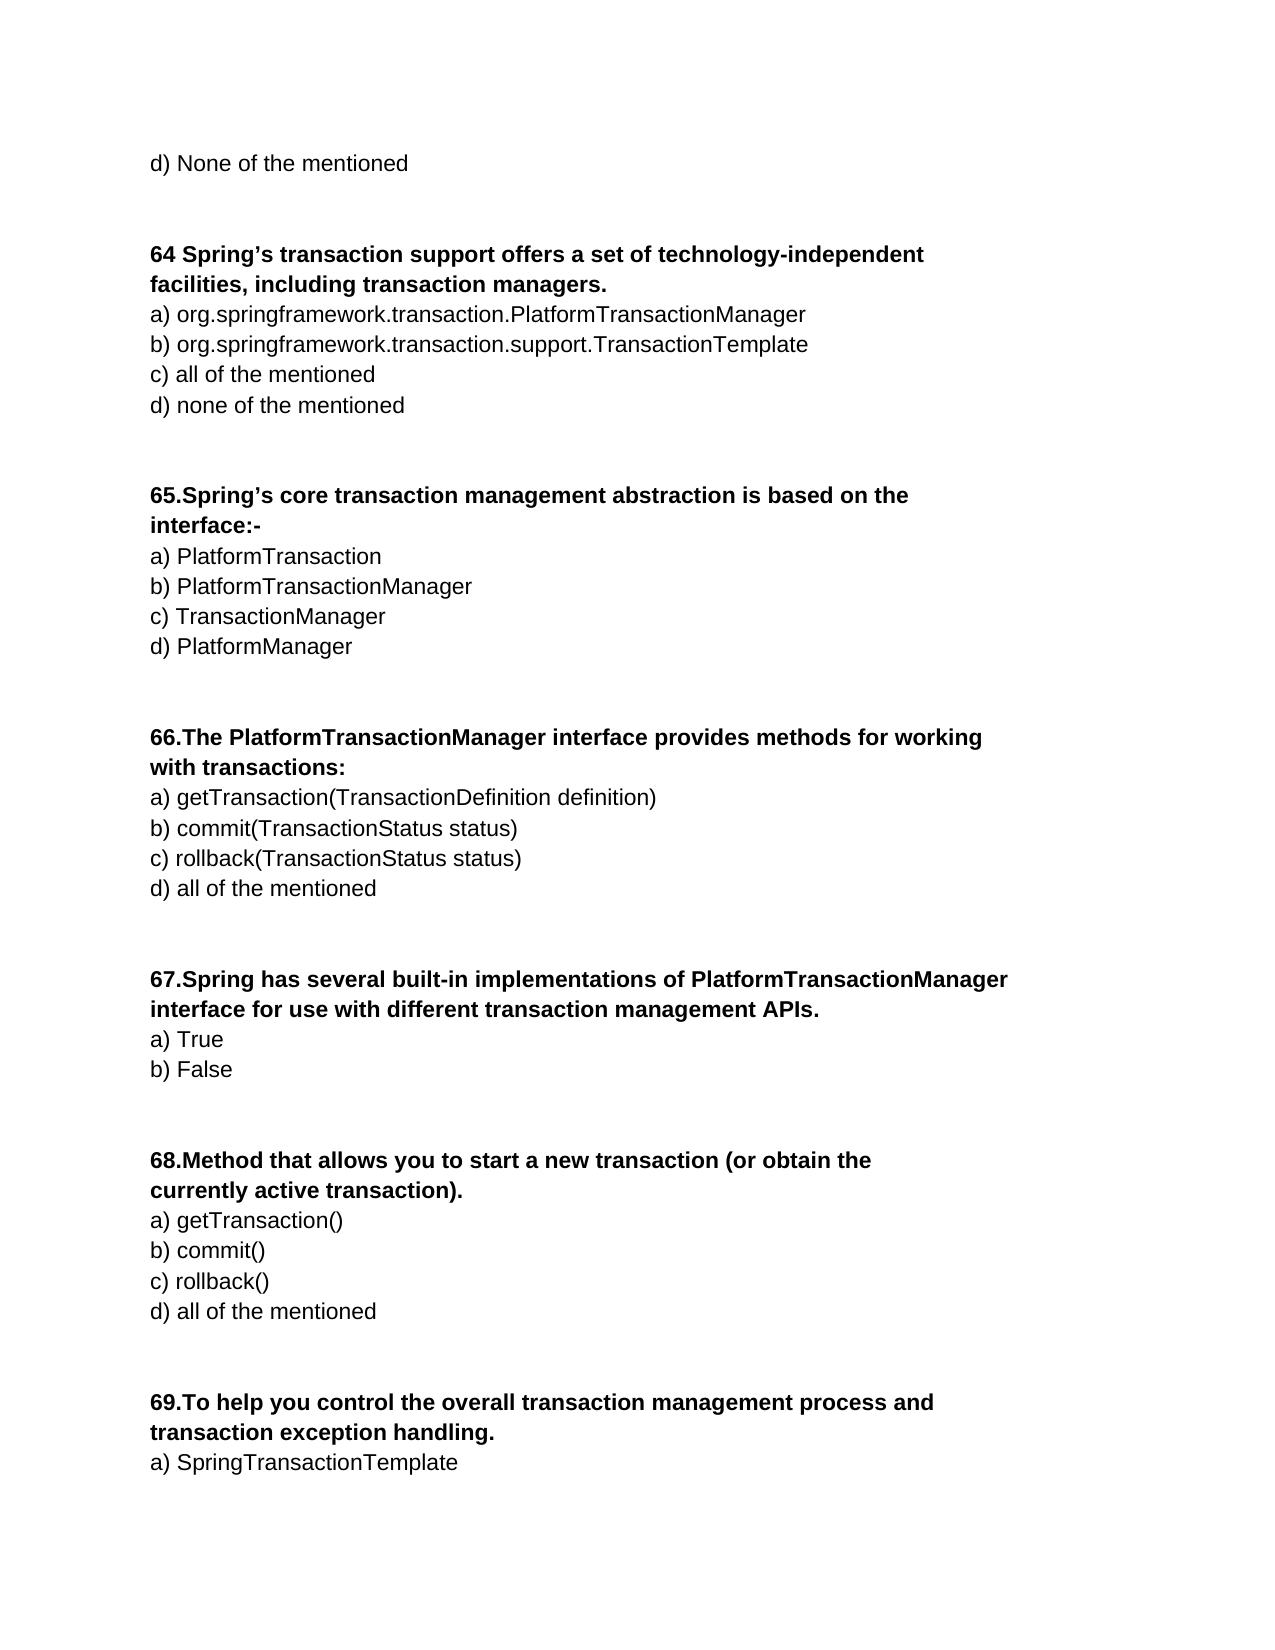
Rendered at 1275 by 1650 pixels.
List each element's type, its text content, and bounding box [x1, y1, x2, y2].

text facilities, including transaction managers. [150, 271, 1125, 297]
text b) PlatformTransactionManager [150, 573, 1125, 599]
text 65.Spring’s core transaction management abstraction is based on the [150, 482, 1125, 509]
text 64 Spring’s transaction support offers a set of technology-independent [150, 241, 1125, 267]
text b) commit(TransactionStatus status) [150, 814, 1125, 841]
text 69.To help you control the overall transaction management process and [150, 1388, 1125, 1415]
text interface for use with different transaction management APIs. [150, 996, 1125, 1022]
text c) TransactionManager [150, 603, 1125, 629]
text b) org.springframework.transaction.support.TransactionTemplate [150, 331, 1125, 358]
text d) all of the mentioned [150, 875, 1125, 901]
text b) commit() [150, 1237, 1125, 1264]
text a) org.springframework.transaction.PlatformTransactionManager [150, 301, 1125, 327]
text d) all of the mentioned [150, 1298, 1125, 1324]
text a) PlatformTransaction [150, 543, 1125, 569]
text d) PlatformManager [150, 633, 1125, 660]
text currently active transaction). [150, 1177, 1125, 1203]
text c) all of the mentioned [150, 361, 1125, 388]
text with transactions: [150, 754, 1125, 781]
text 66.The PlatformTransactionManager interface provides methods for working [150, 724, 1125, 750]
text b) False [150, 1056, 1125, 1083]
text d) None of the mentioned [150, 150, 1125, 176]
text interface:- [150, 512, 1125, 539]
text a) getTransaction() [150, 1207, 1125, 1234]
text 68.Method that allows you to start a new transaction (or obtain the [150, 1147, 1125, 1173]
text 67.Spring has several built-in implementations of PlatformTransactionManager [150, 966, 1125, 992]
text a) True [150, 1026, 1125, 1052]
text d) none of the mentioned [150, 392, 1125, 418]
text c) rollback(TransactionStatus status) [150, 845, 1125, 871]
text a) getTransaction(TransactionDefinition definition) [150, 784, 1125, 811]
text transaction exception handling. [150, 1419, 1125, 1445]
text a) SpringTransactionTemplate [150, 1449, 1125, 1475]
text c) rollback() [150, 1268, 1125, 1294]
